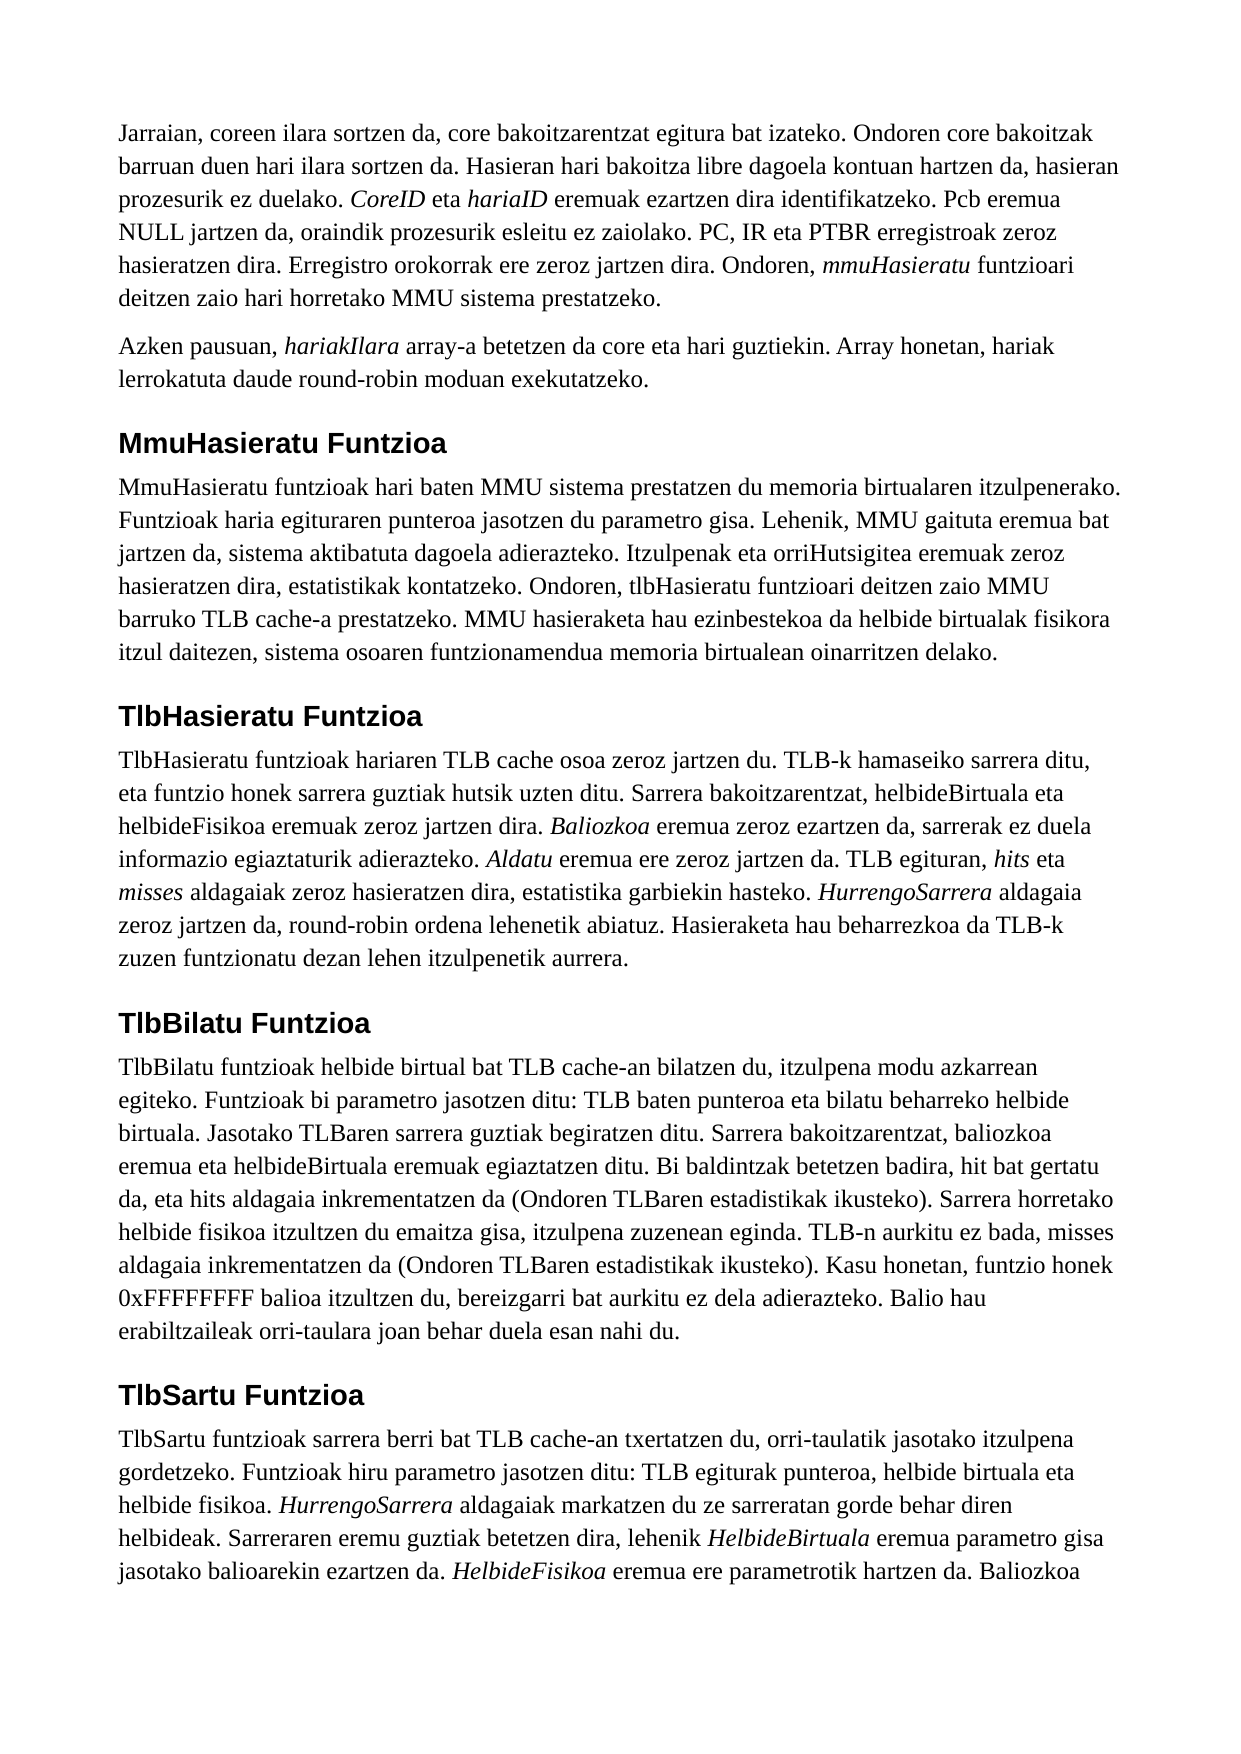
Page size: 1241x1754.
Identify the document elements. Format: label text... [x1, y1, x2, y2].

subtitle TlbSartu Funtzioa [118, 1378, 1122, 1412]
subtitle TlbHasieratu Funtzioa [118, 699, 1122, 733]
text TlbHasieratu funtzioak hariaren TLB cache osoa zeroz jartzen du. TLB-k hamaseiko sarrera ditu, eta funtzio honek sarrera guztiak hutsik uzten ditu. Sarrera bakoitzarentzat, helbideBirtuala eta helbideFisikoa eremuak zeroz jartzen dira. Baliozkoa eremua zeroz ezartzen da, sarrerak ez duela informazio egiaztaturik adierazteko. Aldatu eremua ere zeroz jartzen da. TLB egituran, hits eta misses aldagaiak zeroz hasieratzen dira, estatistika garbiekin hasteko. HurrengoSarrera aldagaia zeroz jartzen da, round-robin ordena lehenetik abiatuz. Hasieraketa hau beharrezkoa da TLB-k zuzen funtzionatu dezan lehen itzulpenetik aurrera. [118, 745, 1122, 972]
subtitle TlbBilatu Funtzioa [118, 1006, 1122, 1039]
text TlbBilatu funtzioak helbide birtual bat TLB cache-an bilatzen du, itzulpena modu azkarrean egiteko. Funtzioak bi parametro jasotzen ditu: TLB baten punteroa eta bilatu beharreko helbide birtuala. Jasotako TLBaren sarrera guztiak begiratzen ditu. Sarrera bakoitzarentzat, baliozkoa eremua eta helbideBirtuala eremuak egiaztatzen ditu. Bi baldintzak betetzen badira, hit bat gertatu da, eta hits aldagaia inkrementatzen da (Ondoren TLBaren estadistikak ikusteko). Sarrera horretako helbide fisikoa itzultzen du emaitza gisa, itzulpena zuzenean eginda. TLB-n aurkitu ez bada, misses aldagaia inkrementatzen da (Ondoren TLBaren estadistikak ikusteko). Kasu honetan, funtzio honek 0xFFFFFFFF balioa itzultzen du, bereizgarri bat aurkitu ez dela adierazteko. Balio hau erabiltzaileak orri-taulara joan behar duela esan nahi du. [118, 1052, 1122, 1345]
text Azken pausuan, hariakIlara array-a betetzen da core eta hari guztiekin. Array honetan, hariak lerrokatuta daude round-robin moduan exekutatzeko. [118, 331, 1122, 393]
subtitle MmuHasieratu Funtzioa [118, 426, 1122, 459]
text Jarraian, coreen ilara sortzen da, core bakoitzarentzat egitura bat izateko. Ondoren core bakoitzak barruan duen hari ilara sortzen da. Hasieran hari bakoitza libre dagoela kontuan hartzen da, hasieran prozesurik ez duelako. CoreID eta hariaID eremuak ezartzen dira identifikatzeko. Pcb eremua NULL jartzen da, oraindik prozesurik esleitu ez zaiolako. PC, IR eta PTBR erregistroak zeroz hasieratzen dira. Erregistro orokorrak ere zeroz jartzen dira. Ondoren, mmuHasieratu funtzioari deitzen zaio hari horretako MMU sistema prestatzeko. [118, 118, 1122, 312]
text TlbSartu funtzioak sarrera berri bat TLB cache-an txertatzen du, orri-taulatik jasotako itzulpena gordetzeko. Funtzioak hiru parametro jasotzen ditu: TLB egiturak punteroa, helbide birtuala eta helbide fisikoa. HurrengoSarrera aldagaiak markatzen du ze sarreratan gorde behar diren helbideak. Sarreraren eremu guztiak betetzen dira, lehenik HelbideBirtuala eremua parametro gisa jasotako balioarekin ezartzen da. HelbideFisikoa eremua ere parametrotik hartzen da. Baliozkoa [118, 1424, 1122, 1585]
text MmuHasieratu funtzioak hari baten MMU sistema prestatzen du memoria birtualaren itzulpenerako. Funtzioak haria egituraren punteroa jasotzen du parametro gisa. Lehenik, MMU gaituta eremua bat jartzen da, sistema aktibatuta dagoela adierazteko. Itzulpenak eta orriHutsigitea eremuak zeroz hasieratzen dira, estatistikak kontatzeko. Ondoren, tlbHasieratu funtzioari deitzen zaio MMU barruko TLB cache-a prestatzeko. MMU hasieraketa hau ezinbestekoa da helbide birtualak fisikora itzul daitezen, sistema osoaren funtzionamendua memoria birtualean oinarritzen delako. [118, 472, 1122, 666]
